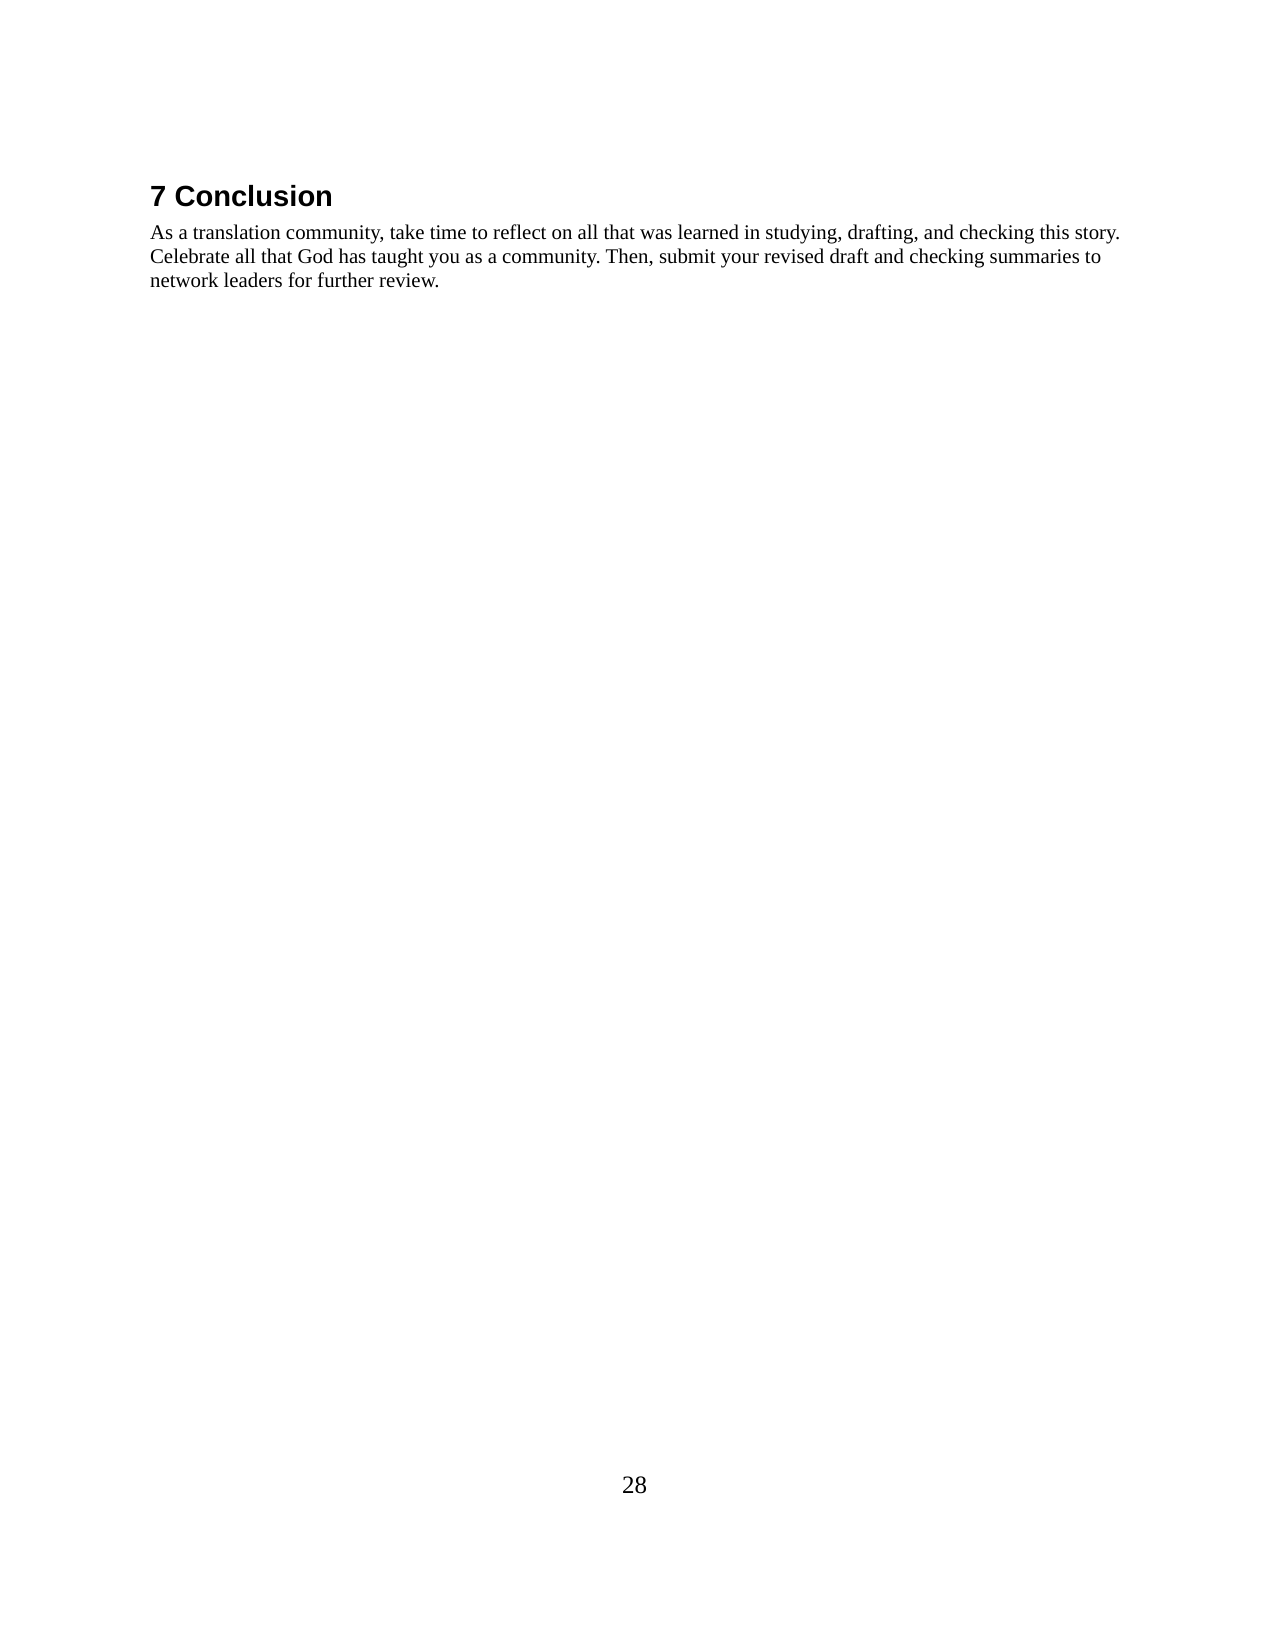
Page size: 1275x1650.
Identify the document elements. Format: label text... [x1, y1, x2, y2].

text As a translation community, take time to reflect on all that was learned in studying, drafting, and checking this story. Celebrate all that God has taught you as a community. Then, submit your revised draft and checking summaries to network leaders for further review. [150, 220, 1125, 292]
subtitle 7 Conclusion [150, 179, 1125, 212]
